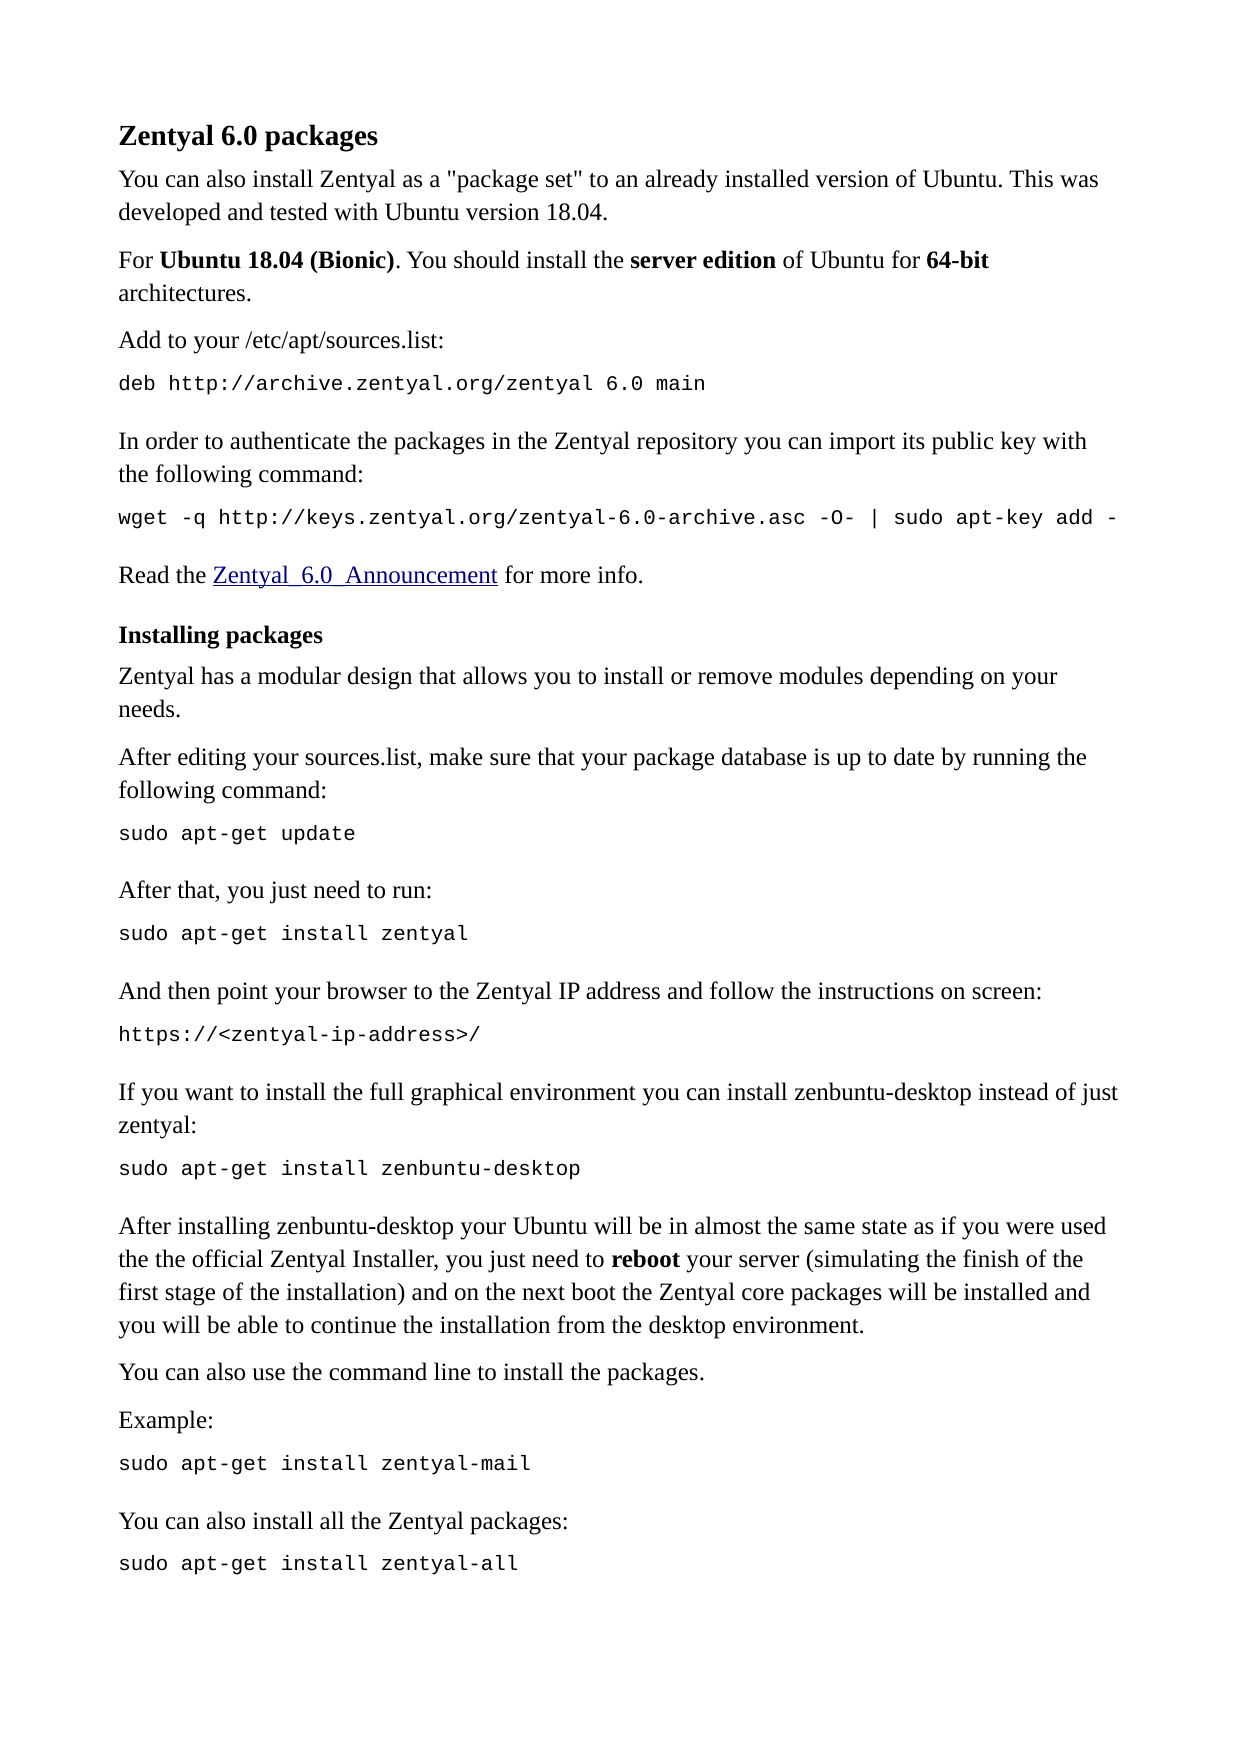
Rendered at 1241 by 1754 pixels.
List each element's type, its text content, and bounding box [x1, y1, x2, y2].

text sudo apt-get install zentyal [118, 923, 1122, 947]
text https://<zentyal-ip-address>/ [118, 1024, 1122, 1048]
text Example: [118, 1405, 1122, 1434]
text After editing your sources.list, make sure that your package database is up to date by running the following command: [118, 742, 1122, 804]
text You can also install all the Zentyal packages: [118, 1506, 1122, 1534]
text After that, you just need to run: [118, 876, 1122, 904]
text Add to your /etc/apt/sources.list: [118, 325, 1122, 354]
text If you want to install the full graphical environment you can install zenbuntu-desktop instead of just zentyal: [118, 1077, 1122, 1139]
text sudo apt-get install zentyal-all [118, 1553, 1122, 1577]
text In order to authenticate the packages in the Zentyal repository you can import its public key with the following command: [118, 426, 1122, 488]
text You can also use the command line to install the packages. [118, 1357, 1122, 1386]
subtitle Installing packages [118, 620, 1122, 649]
text deb http://archive.zentyal.org/zentyal 6.0 main [118, 373, 1122, 397]
text Zentyal has a modular design that allows you to install or remove modules depending on your needs. [118, 661, 1122, 723]
text sudo apt-get install zentyal-mail [118, 1453, 1122, 1476]
subtitle Zentyal 6.0 packages [118, 118, 1122, 152]
text wget -q http://keys.zentyal.org/zentyal-6.0-archive.asc -O- | sudo apt-key add - [118, 507, 1122, 530]
text Read the Zentyal_6.0_Announcement for more info. [118, 560, 1122, 589]
text sudo apt-get update [118, 822, 1122, 846]
text For Ubuntu 18.04 (Bionic). You should install the server edition of Ubuntu for 64-bit architectures. [118, 245, 1122, 307]
text And then point your browser to the Zentyal IP address and follow the instructions on screen: [118, 976, 1122, 1005]
text You can also install Zentyal as a "package set" to an already installed version of Ubuntu. This was developed and tested with Ubuntu version 18.04. [118, 164, 1122, 226]
text sudo apt-get install zenbuntu-desktop [118, 1158, 1122, 1181]
text After installing zenbuntu-desktop your Ubuntu will be in almost the same state as if you were used the the official Zentyal Installer, you just need to reboot your server (simulating the finish of the first stage of the installation) and on the next boot the Zentyal core packages will be installed and you will be able to continue the installation from the desktop environment. [118, 1211, 1122, 1339]
